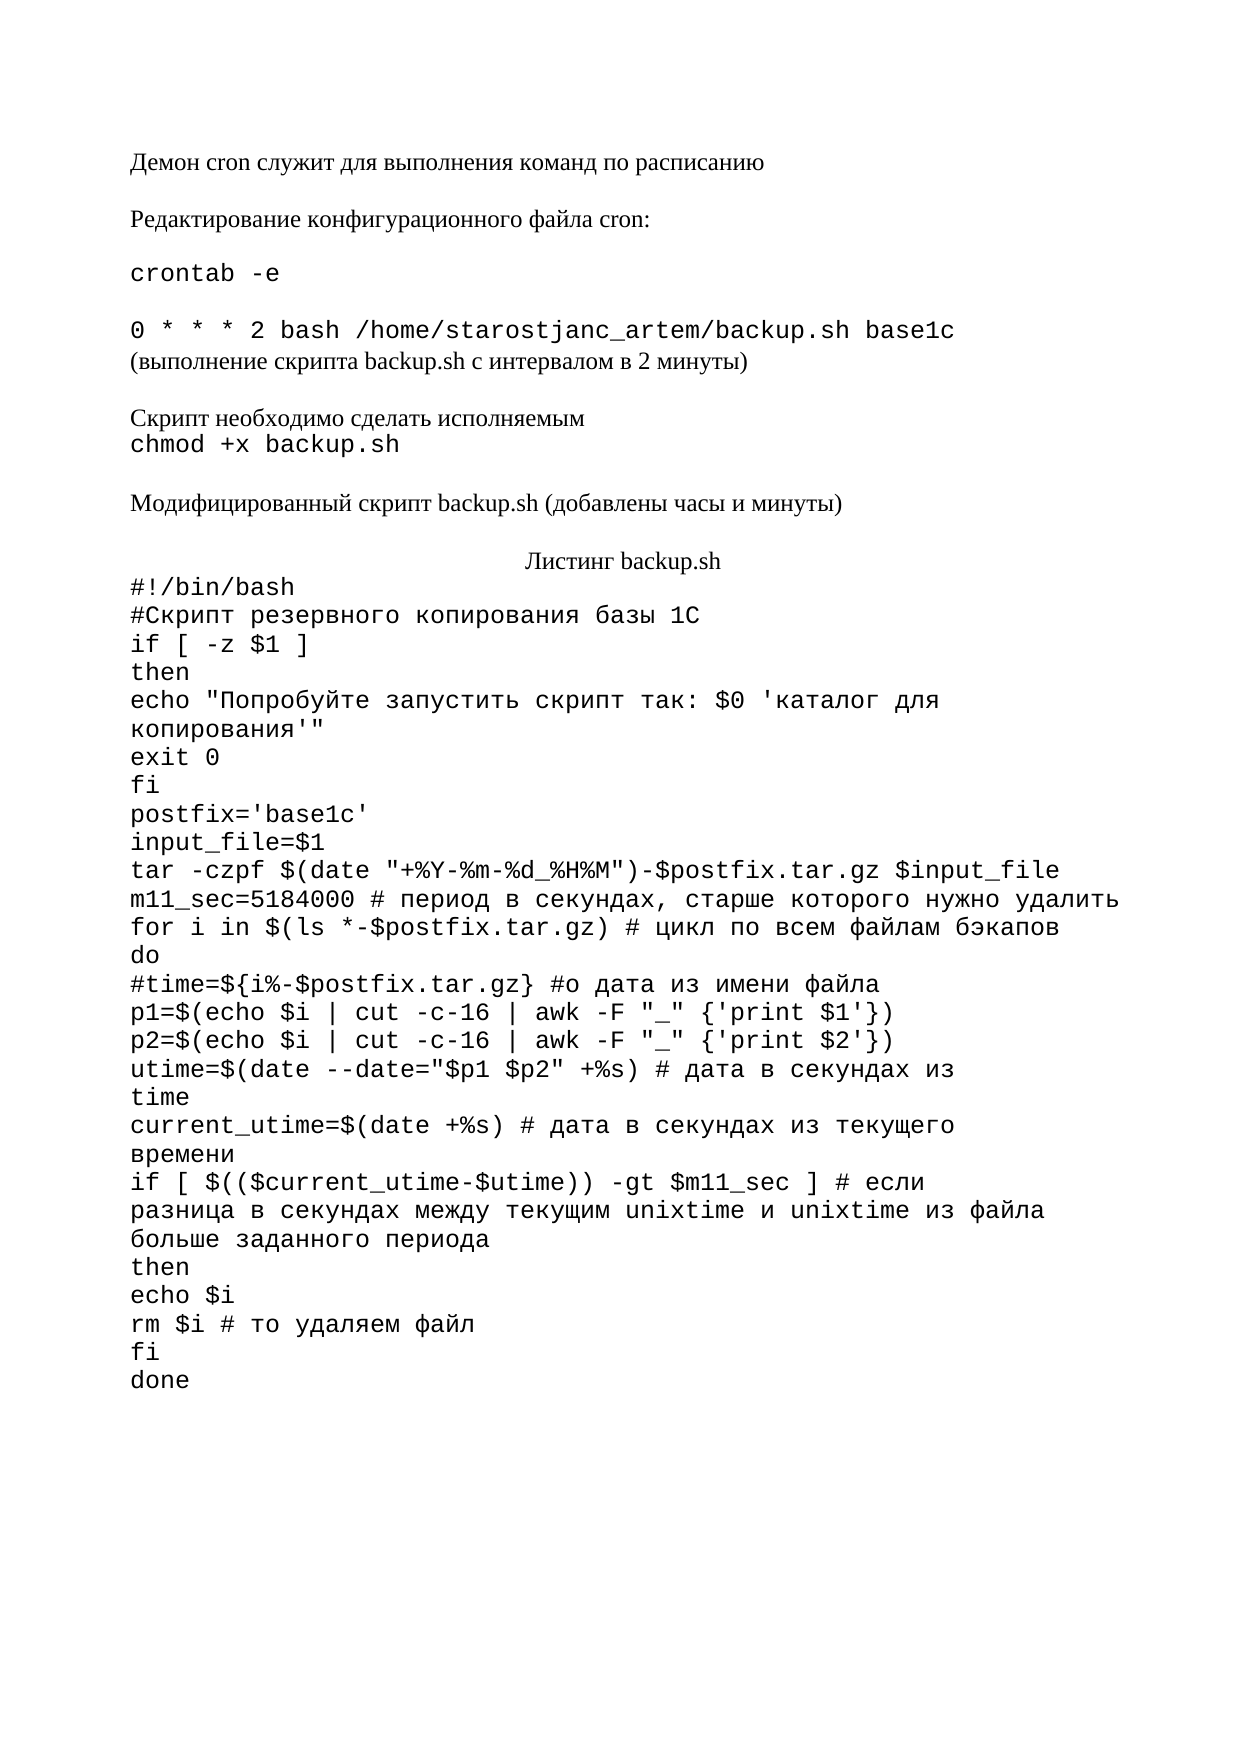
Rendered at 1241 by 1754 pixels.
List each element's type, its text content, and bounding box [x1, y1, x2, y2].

text (выполнение скрипта backup.sh с интервалом в 2 минуты) [118, 346, 1122, 375]
text #Скрипт резервного копирования базы 1С [118, 603, 1122, 631]
text Редактирование конфигурационного файла cron: [118, 204, 1122, 233]
text utime=$(date --date="$p1 $p2" +%s) # дата в секундах из [118, 1056, 1122, 1085]
text m11_sec=5184000 # период в секундах, старше которого нужно удалить [118, 886, 1122, 915]
text fi [118, 773, 1122, 801]
text crontab -e [118, 261, 1122, 289]
text then [118, 660, 1122, 688]
text разница в секундах между текущим unixtime и unixtime из файла [118, 1198, 1122, 1226]
text current_utime=$(date +%s) # дата в секундах из текущего [118, 1113, 1122, 1141]
text Модифицированный скрипт backup.sh (добавлены часы и минуты) [118, 488, 1122, 517]
text tar -czpf $(date "+%Y-%m-%d_%H%M")-$postfix.tar.gz $input_file [118, 858, 1122, 886]
text копирования'" [118, 716, 1122, 745]
text Демон cron служит для выполнения команд по расписанию [118, 147, 1122, 176]
text do [118, 943, 1122, 971]
text input_file=$1 [118, 830, 1122, 858]
text if [ $(($current_utime-$utime)) -gt $m11_sec ] # если [118, 1170, 1122, 1198]
text then [118, 1255, 1122, 1283]
text chmod +x backup.sh [118, 432, 1122, 460]
text exit 0 [118, 745, 1122, 773]
text fi [118, 1340, 1122, 1368]
text postfix='base1c' [118, 801, 1122, 830]
text #!/bin/bash [118, 575, 1122, 603]
text p1=$(echo $i | cut -c-16 | awk -F "_" {'print $1'}) [118, 1000, 1122, 1028]
text echo $i [118, 1283, 1122, 1311]
text времени [118, 1141, 1122, 1170]
text Скрипт необходимо сделать исполняемым [118, 403, 1122, 432]
text if [ -z $1 ] [118, 631, 1122, 660]
text больше заданного периода [118, 1226, 1122, 1255]
text 0 * * * 2 bash /home/starostjanc_artem/backup.sh base1c [118, 318, 1122, 346]
text for i in $(ls *-$postfix.tar.gz) # цикл по всем файлам бэкапов [118, 915, 1122, 943]
text echo "Попробуйте запустить скрипт так: $0 'каталог для [118, 688, 1122, 716]
text p2=$(echo $i | cut -c-16 | awk -F "_" {'print $2'}) [118, 1028, 1122, 1056]
text Листинг backup.sh [118, 546, 1122, 575]
text time [118, 1085, 1122, 1113]
text rm $i # то удаляем файл [118, 1311, 1122, 1340]
text #time=${i%-$postfix.tar.gz} #o дата из имени файла [118, 971, 1122, 1000]
text done [118, 1368, 1122, 1396]
